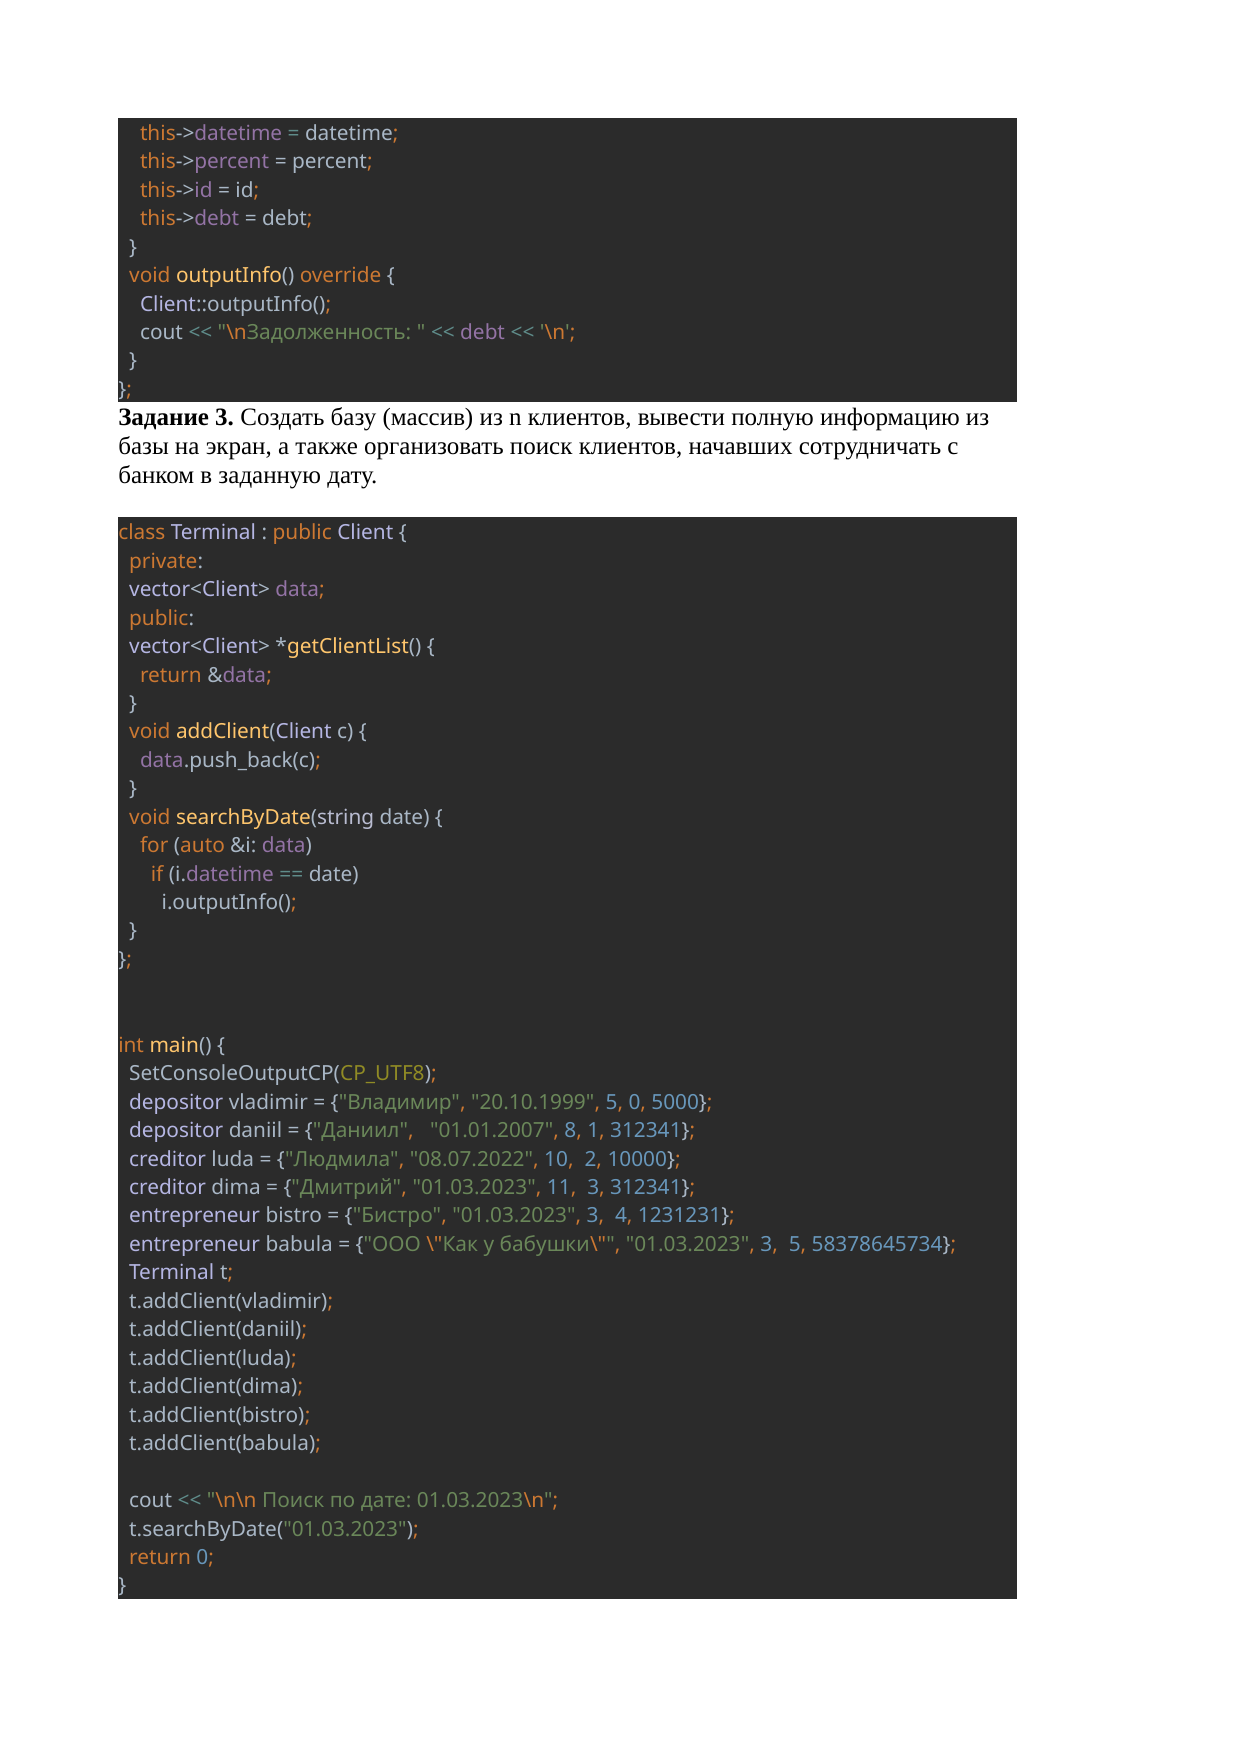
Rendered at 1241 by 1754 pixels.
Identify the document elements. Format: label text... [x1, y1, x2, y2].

text class Terminal : public Client { private: vector<Client> data; public: vector<Client> *getClientList() { return &data; } void addClient(Client c) { data.push_back(c); } void searchByDate(string date) { for (auto &i: data) if (i.datetime == date) i.outputInfo(); } }; int main() { SetConsoleOutputCP(CP_UTF8); depositor vladimir = {"Владимир", "20.10.1999", 5, 0, 5000}; depositor daniil = {"Даниил", "01.01.2007", 8, 1, 312341}; creditor luda = {"Людмила", "08.07.2022", 10, 2, 10000}; creditor dima = {"Дмитрий", "01.03.2023", 11, 3, 312341}; entrepreneur bistro = {"Бистро", "01.03.2023", 3, 4, 1231231}; entrepreneur babula = {"ООО \"Как у бабушки\"", "01.03.2023", 3, 5, 58378645734}; Terminal t; t.addClient(vladimir); t.addClient(daniil); t.addClient(luda); t.addClient(dima); t.addClient(bistro); t.addClient(babula); cout << "\n\n Поиск по дате: 01.03.2023\n"; t.searchByDate("01.03.2023"); return 0; } [118, 517, 1017, 1599]
text Задание 3. Создать базу (массив) из n клиентов, вывести полную информацию из базы на экран, а также организовать поиск клиентов, начавших сотрудничать с банком в заданную дату. [118, 402, 1017, 489]
text this->datetime = datetime; this->percent = percent; this->id = id; this->debt = debt; } void outputInfo() override { Client::outputInfo(); cout << "\nЗадолженность: " << debt << '\n'; } }; [118, 118, 1017, 402]
